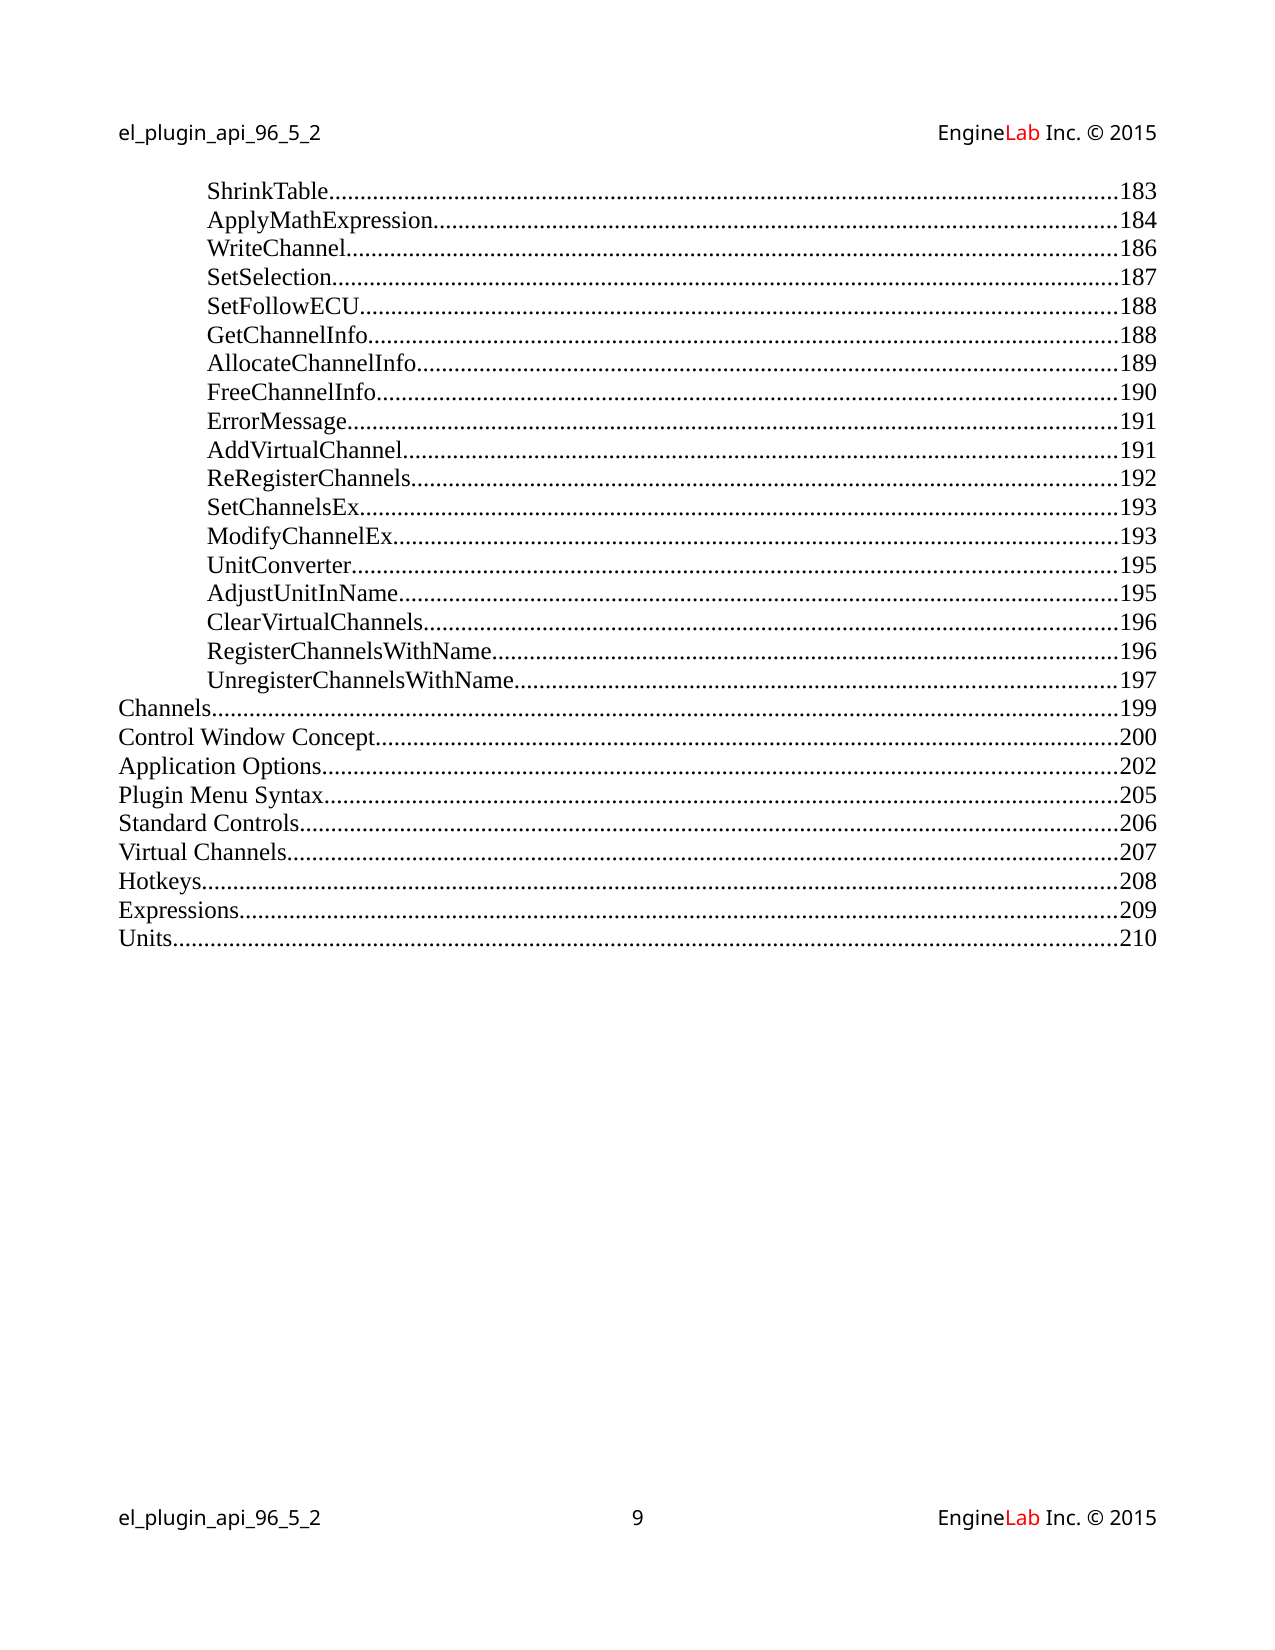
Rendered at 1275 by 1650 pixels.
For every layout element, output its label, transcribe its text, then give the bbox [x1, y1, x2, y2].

text Control Window Concept 200 [118, 722, 1157, 751]
text WriteChannel 186 [207, 233, 1157, 262]
text ShrinkTable 183 [207, 176, 1157, 205]
text Virtual Channels 207 [118, 837, 1157, 866]
text UnitConverter 195 [207, 550, 1157, 578]
text FreeChannelInfo 190 [207, 377, 1157, 406]
text ApplyMathExpression 184 [207, 205, 1157, 233]
text AdjustUnitInName 195 [207, 578, 1157, 607]
text Application Options 202 [118, 751, 1157, 780]
text Expressions 209 [118, 895, 1157, 923]
text UnregisterChannelsWithName 197 [207, 665, 1157, 693]
text ErrorMessage 191 [207, 406, 1157, 435]
text Hotkeys 208 [118, 866, 1157, 895]
text ClearVirtualChannels 196 [207, 607, 1157, 636]
text ReRegisterChannels 192 [207, 463, 1157, 492]
text Channels 199 [118, 693, 1157, 722]
text AddVirtualChannel 191 [207, 435, 1157, 463]
text GetChannelInfo 188 [207, 320, 1157, 348]
text RegisterChannelsWithName 196 [207, 636, 1157, 665]
text Standard Controls 206 [118, 808, 1157, 837]
text ModifyChannelEx 193 [207, 521, 1157, 550]
text Units 210 [118, 923, 1157, 952]
text SetChannelsEx 193 [207, 492, 1157, 521]
text AllocateChannelInfo 189 [207, 348, 1157, 377]
text SetSelection 187 [207, 262, 1157, 291]
text SetFollowECU 188 [207, 291, 1157, 320]
text Plugin Menu Syntax 205 [118, 780, 1157, 808]
